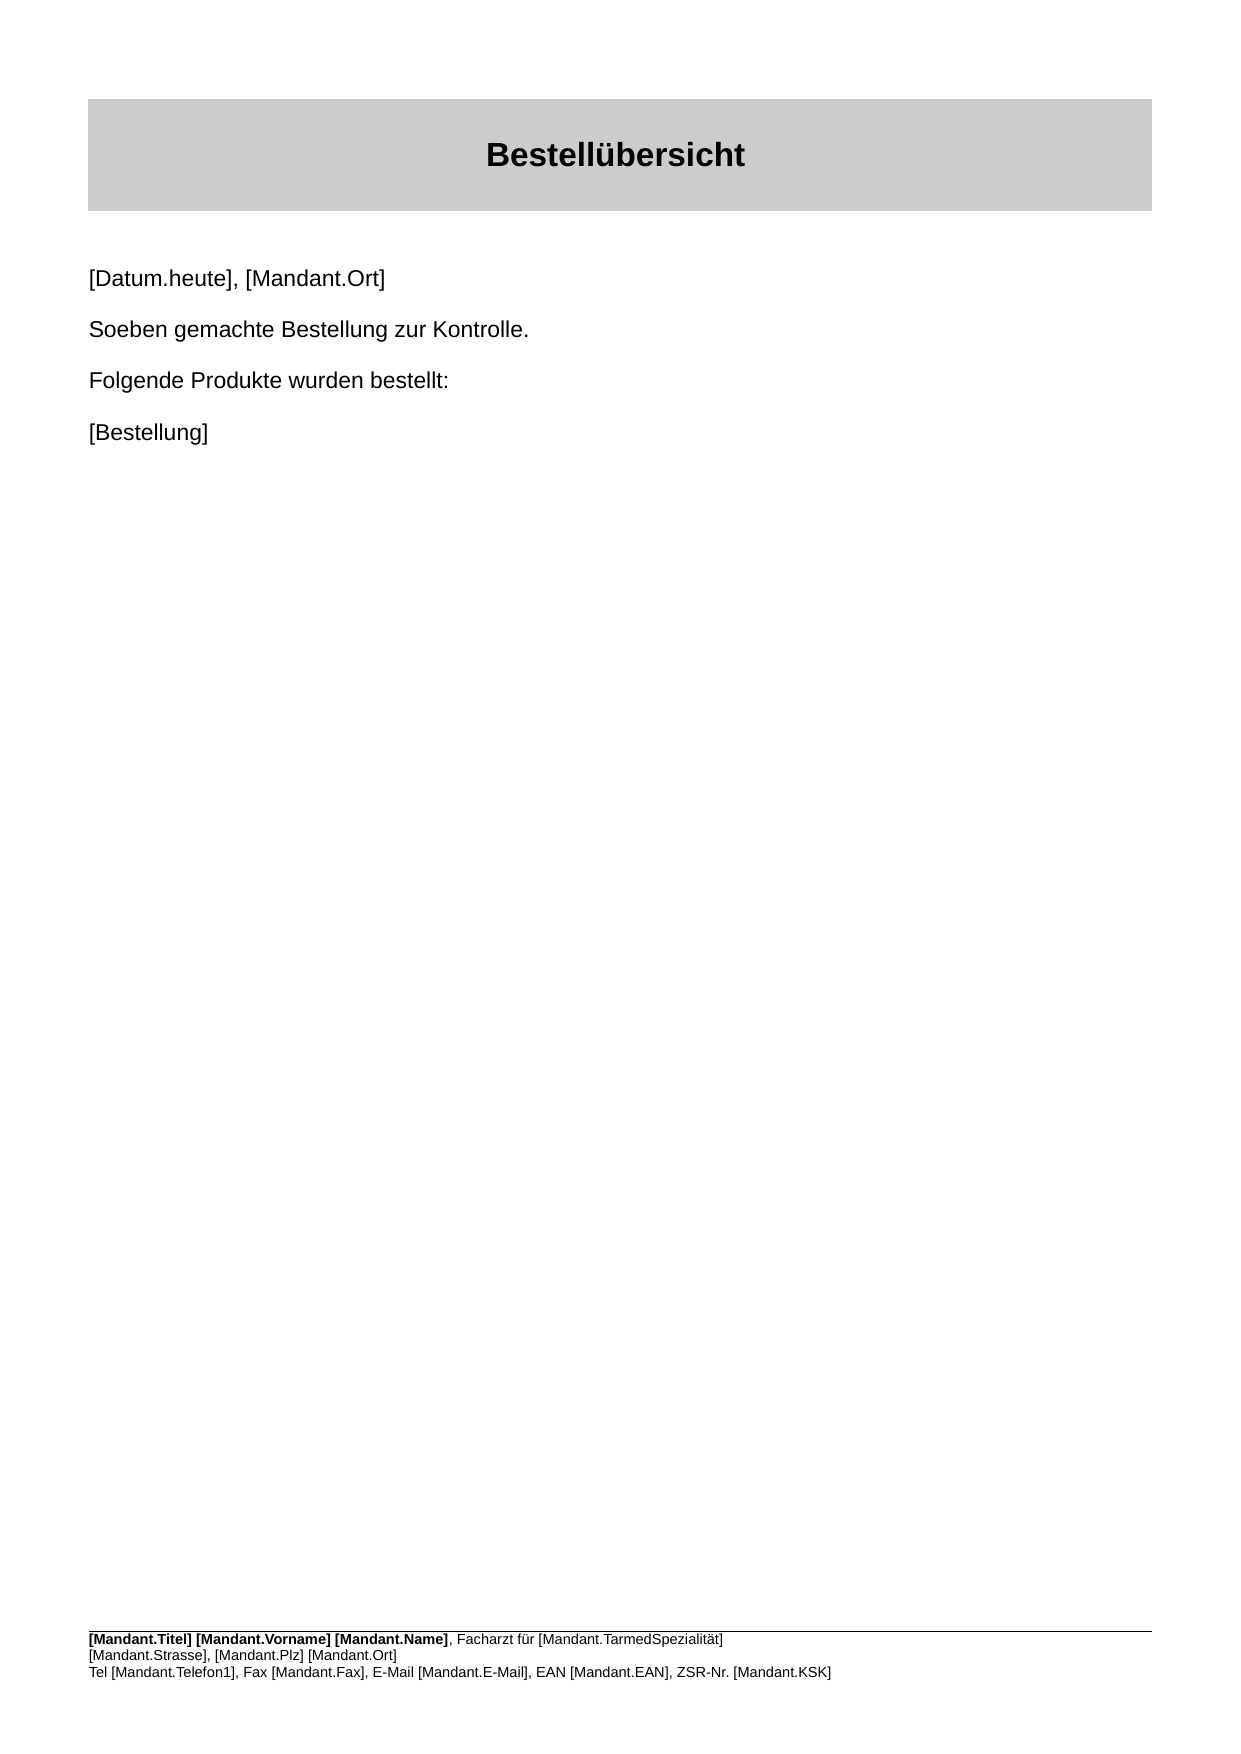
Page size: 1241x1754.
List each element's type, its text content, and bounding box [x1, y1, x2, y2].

text Folgende Produkte wurden bestellt: [88, 368, 1152, 394]
text [Bestellung] [88, 419, 1152, 445]
text Soeben gemachte Bestellung zur Kontrolle. [88, 317, 1152, 342]
text [Datum.heute], [Mandant.Ort] [88, 266, 1152, 291]
